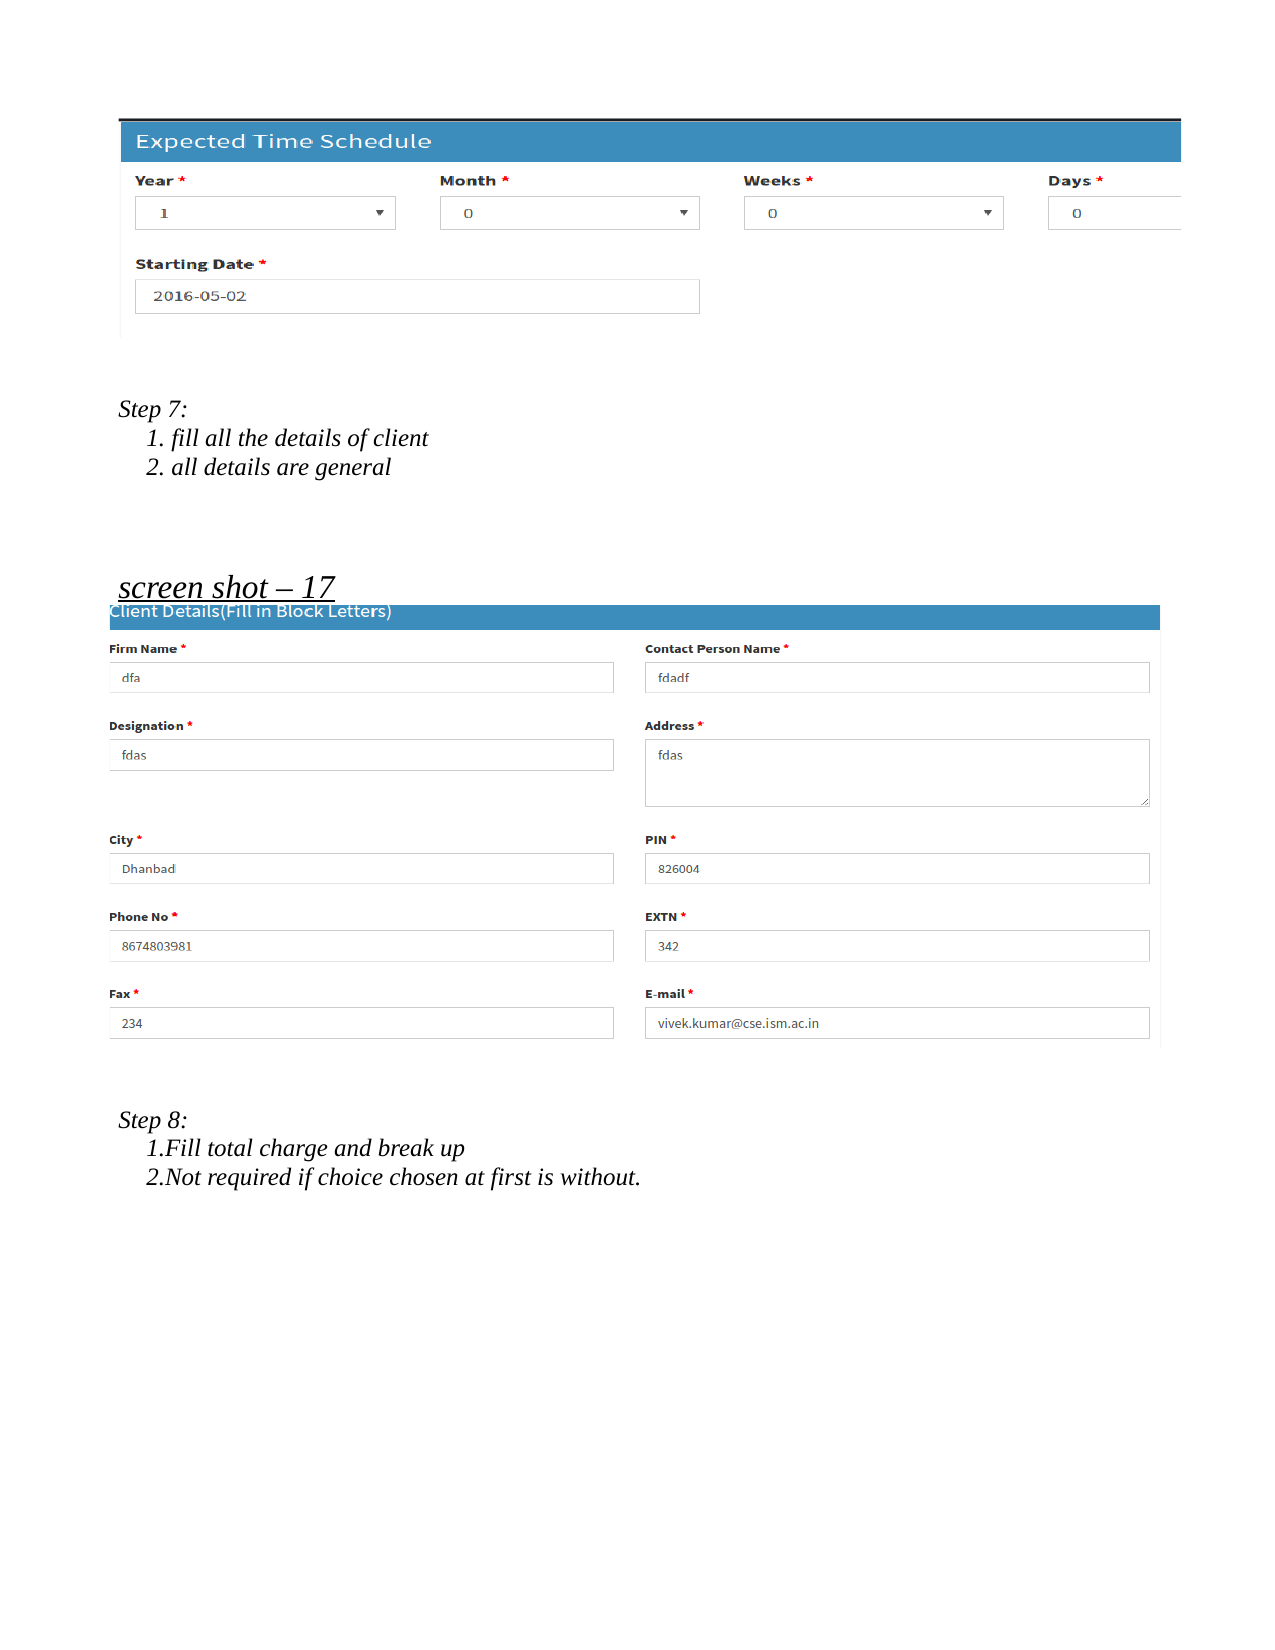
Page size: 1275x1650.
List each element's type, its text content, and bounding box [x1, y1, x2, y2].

text 2.Not required if choice chosen at first is without. [118, 1162, 1157, 1191]
picture [109, 605, 1165, 1048]
text 2. all details are general [118, 452, 1157, 481]
picture [118, 118, 1182, 338]
text screen shot – 17 [118, 567, 1157, 605]
text 1. fill all the details of client [118, 423, 1157, 452]
text 1.Fill total charge and break up [118, 1133, 1157, 1162]
text Step 7: [118, 394, 1157, 423]
text Step 8: [118, 1105, 1157, 1133]
